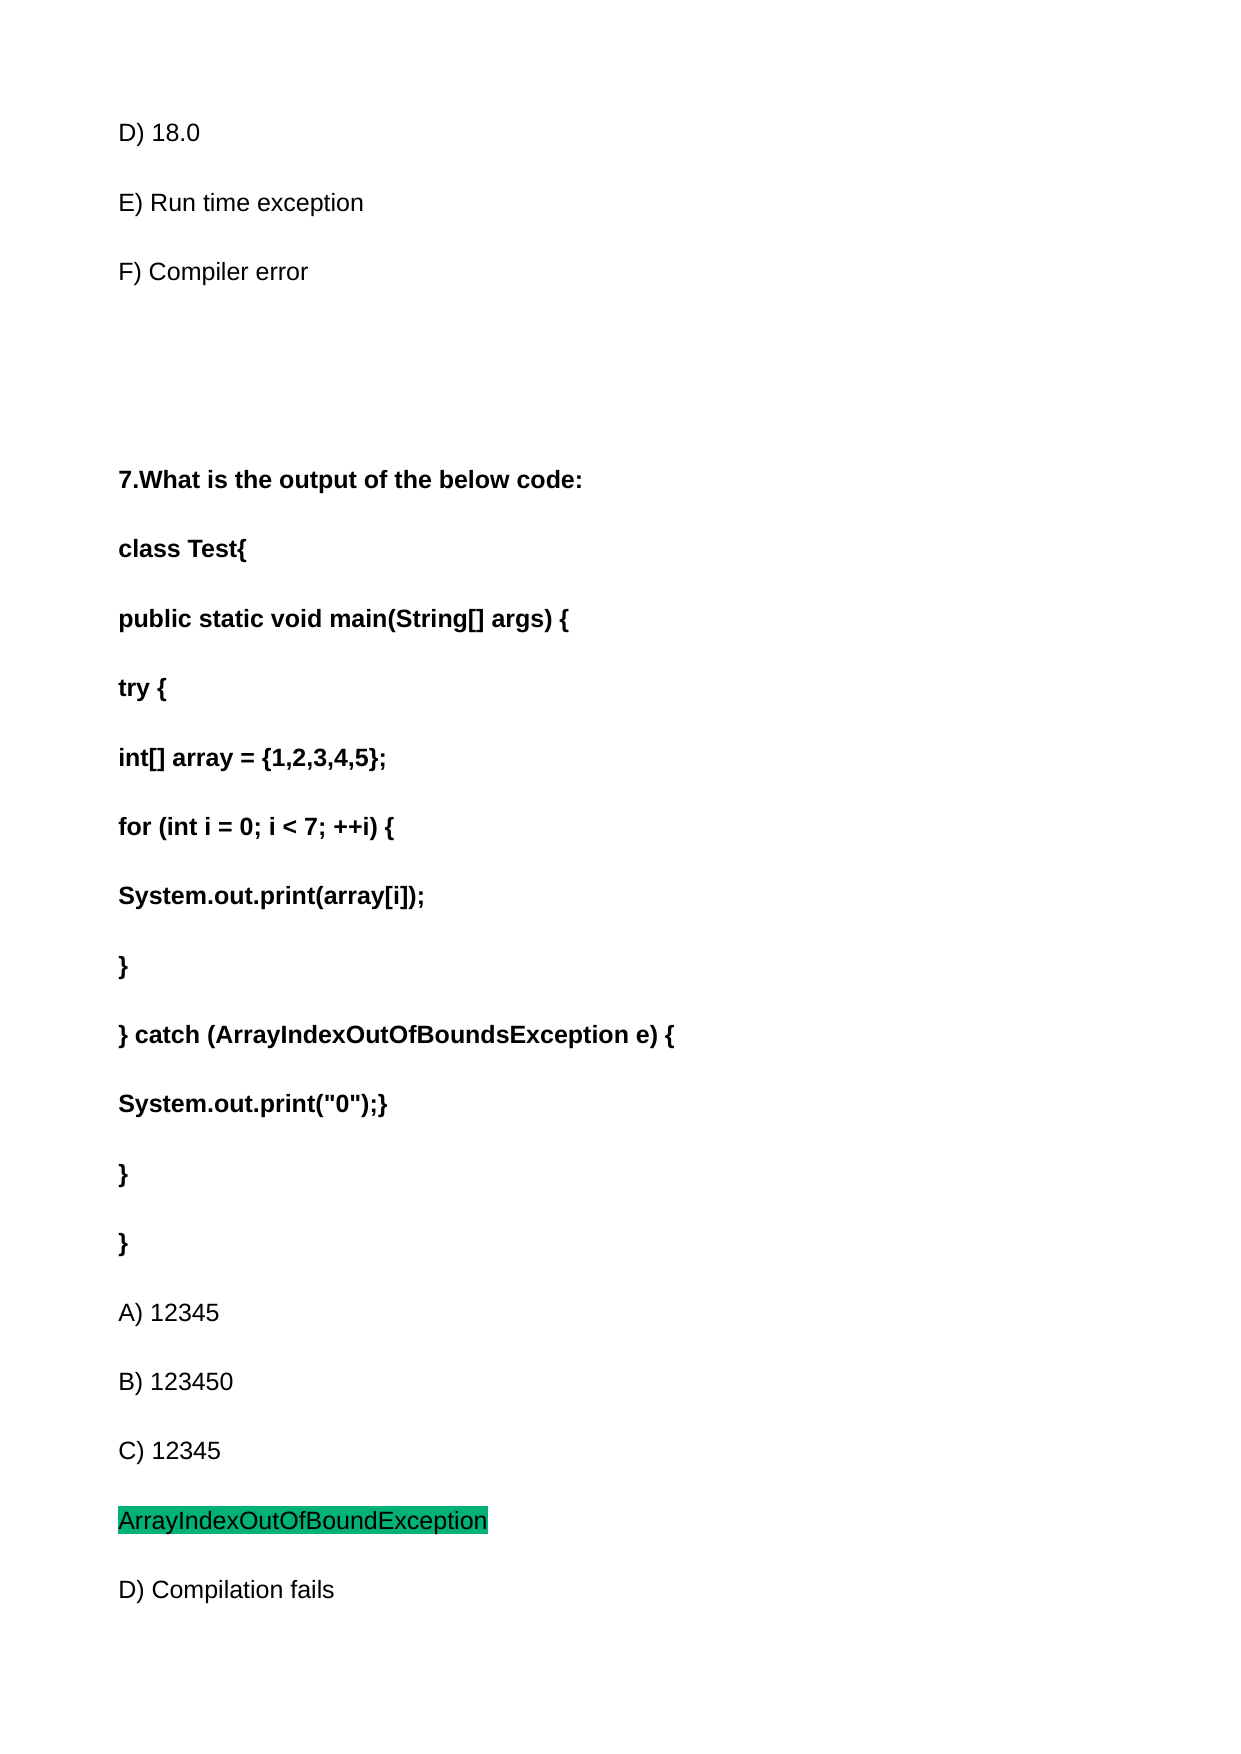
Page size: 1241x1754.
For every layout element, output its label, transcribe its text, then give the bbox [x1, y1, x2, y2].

text } catch (ArrayIndexOutOfBoundsException e) { [118, 1020, 1122, 1049]
text int[] array = {1,2,3,4,5}; [118, 742, 1122, 771]
text public static void main(String[] args) { [118, 604, 1122, 632]
text F) Compiler error [118, 257, 1122, 286]
text } [118, 951, 1122, 979]
text System.out.print(array[i]); [118, 881, 1122, 910]
text System.out.print("0");} [118, 1089, 1122, 1118]
text E) Run time exception [118, 187, 1122, 216]
text } [118, 1159, 1122, 1187]
text A) 12345 [118, 1297, 1122, 1326]
text for (int i = 0; i < 7; ++i) { [118, 812, 1122, 841]
text C) 12345 [118, 1436, 1122, 1465]
text } [118, 1228, 1122, 1257]
text 7.What is the output of the below code: [118, 465, 1122, 494]
text ArrayIndexOutOfBoundException [118, 1506, 1122, 1534]
text try { [118, 673, 1122, 702]
text D) Compilation fails [118, 1575, 1122, 1604]
text class Test{ [118, 534, 1122, 563]
text B) 123450 [118, 1367, 1122, 1396]
text D) 18.0 [118, 118, 1122, 147]
